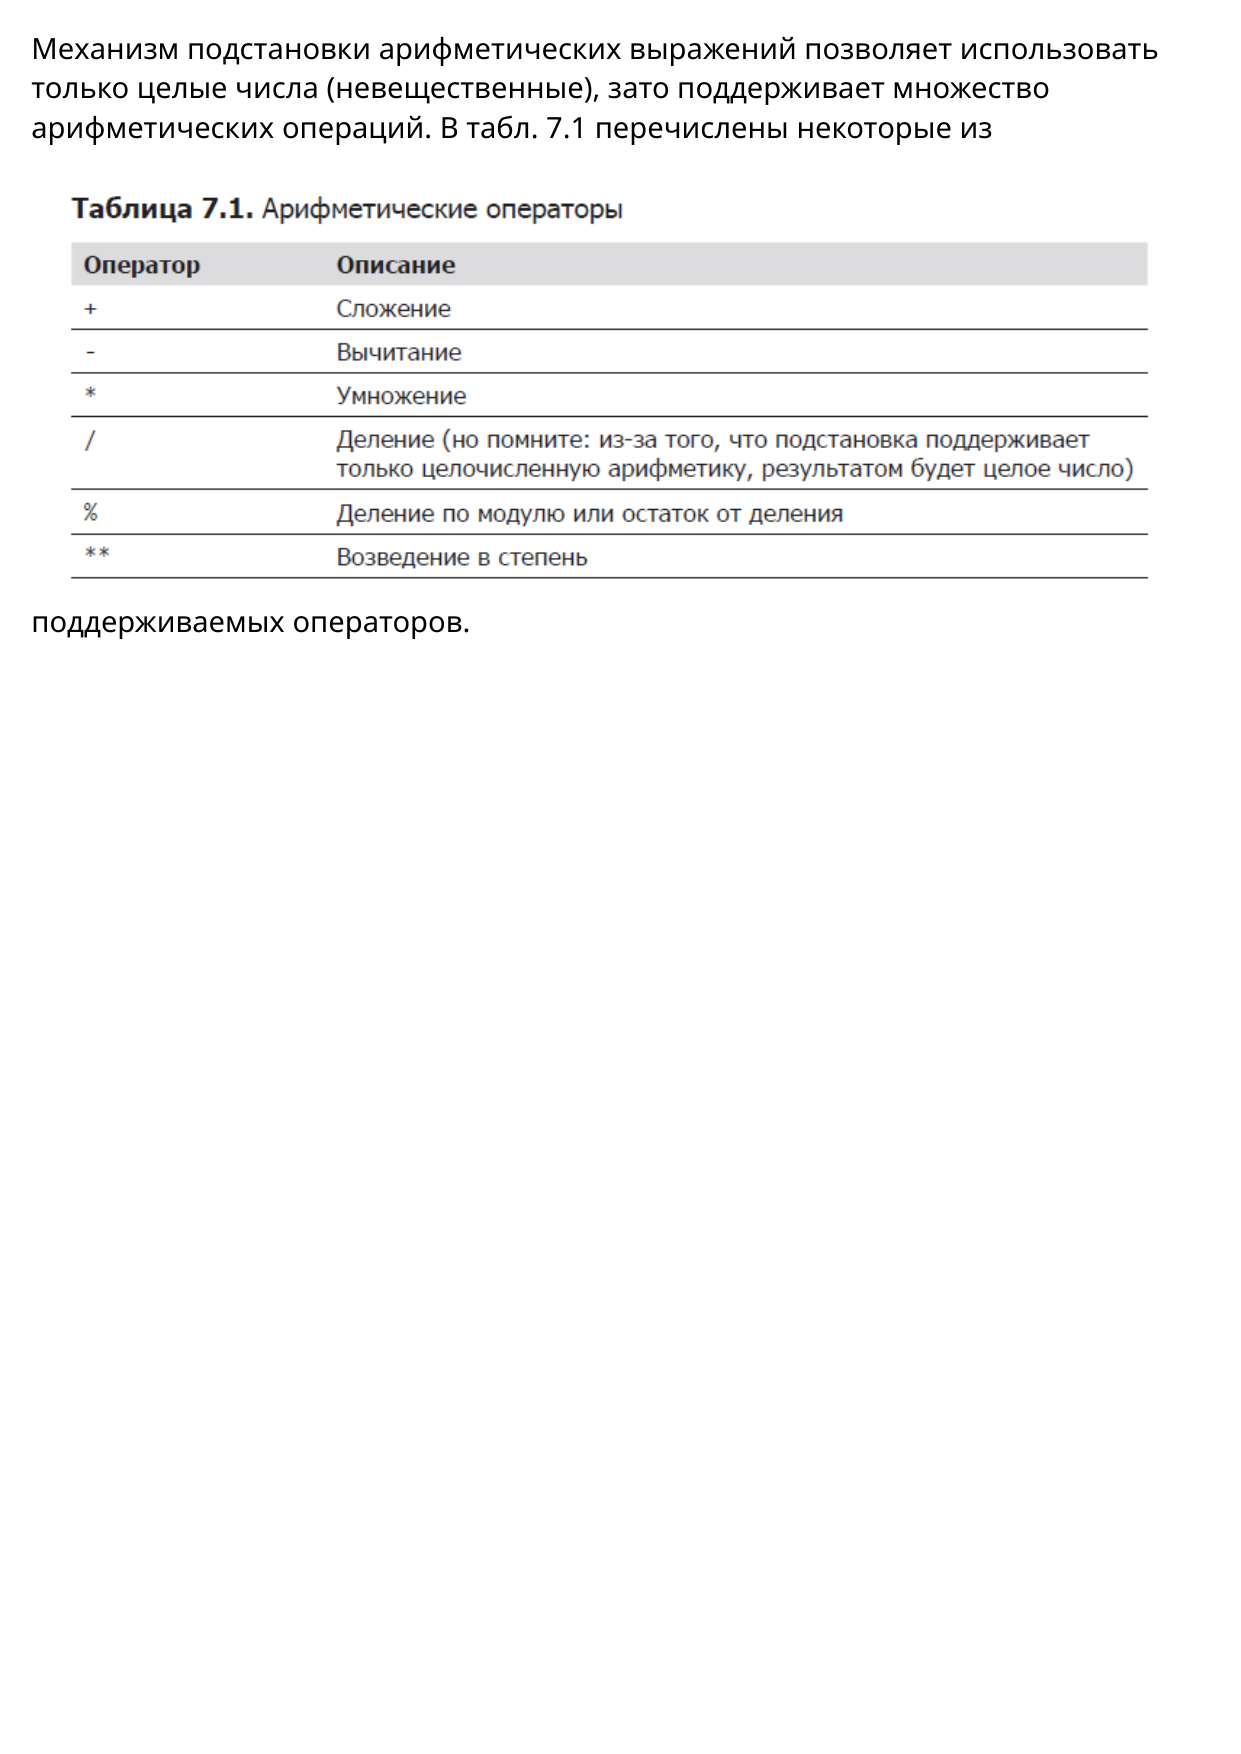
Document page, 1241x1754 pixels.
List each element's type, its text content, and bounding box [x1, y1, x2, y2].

picture [67, 182, 1183, 602]
text Механизм подстановки арифметических выражений позволяет использовать только целые числа (невещественные), зато поддерживает множество арифметических операций. В табл. 7.1 перечислены некоторые из поддерживаемых операторов. [31, 28, 1210, 675]
